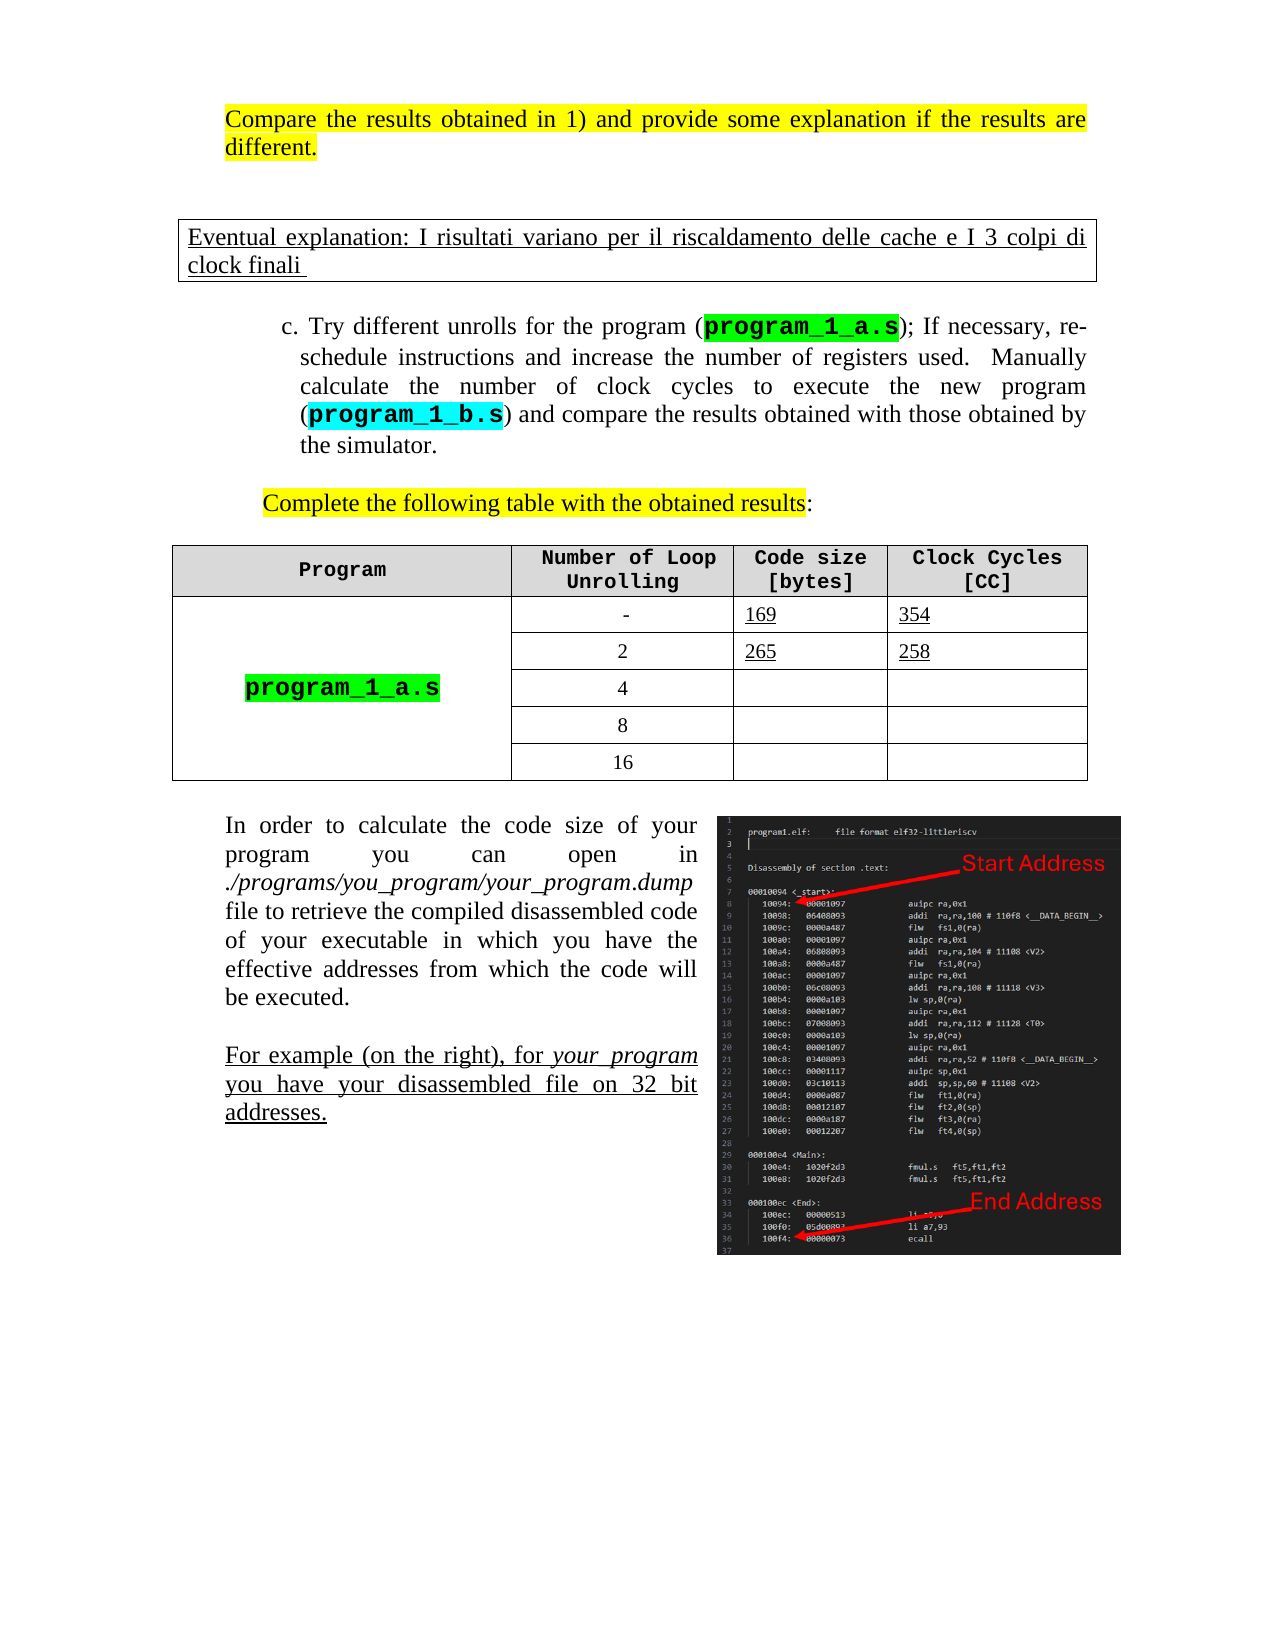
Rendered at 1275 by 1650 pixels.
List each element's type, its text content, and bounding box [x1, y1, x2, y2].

table_header Number of Loop Unrolling [512, 546, 733, 596]
table_cell 258 [888, 633, 1087, 669]
table_cell 16 [512, 744, 733, 780]
table_cell 4 [512, 670, 733, 706]
list Complete the following table with the obtained results: [262, 488, 1087, 517]
table_cell [734, 744, 887, 780]
table_cell [512, 597, 733, 632]
table_cell 354 [888, 597, 1087, 632]
text Eventual explanation: I risultati variano per il riscaldamento delle cache e I 3 colpi di clock finali [179, 220, 1096, 281]
table_cell [888, 707, 1087, 743]
table_header Code size [bytes] [734, 546, 887, 596]
table_cell 265 [734, 633, 887, 669]
table_cell [888, 744, 1087, 780]
picture [738, 816, 1136, 1257]
table_cell [734, 707, 887, 743]
table_cell [888, 670, 1087, 706]
text Compare the results obtained in 1) and provide some explanation if the results are different. [225, 104, 1087, 161]
table_cell program_1_a.s [173, 597, 511, 780]
text For example (on the right), for your_program you have your disassembled file on 32 bit addresses. [225, 1040, 738, 1126]
text In order to calculate the code size of your program you can open in ./programs/you_program/your_program.dump file to retrieve the compiled disassembled code of your executable in which you have the effective addresses from which the code will be executed. [225, 810, 1087, 1011]
table_header Clock Cycles [CC] [888, 546, 1087, 596]
table_cell [734, 670, 887, 706]
list Try different unrolls for the program (program_1_a.s); If necessary, re-schedule instructions and increase the number of registers used. Manually calculate the number of clock cycles to execute the new program (program_1_b.s) and compare the results obtained with those obtained by the simulator. [281, 311, 1087, 459]
table_header Program [173, 546, 511, 596]
table_cell 2 [512, 633, 733, 669]
table_cell 169 [734, 597, 887, 632]
table_cell 8 [512, 707, 733, 743]
